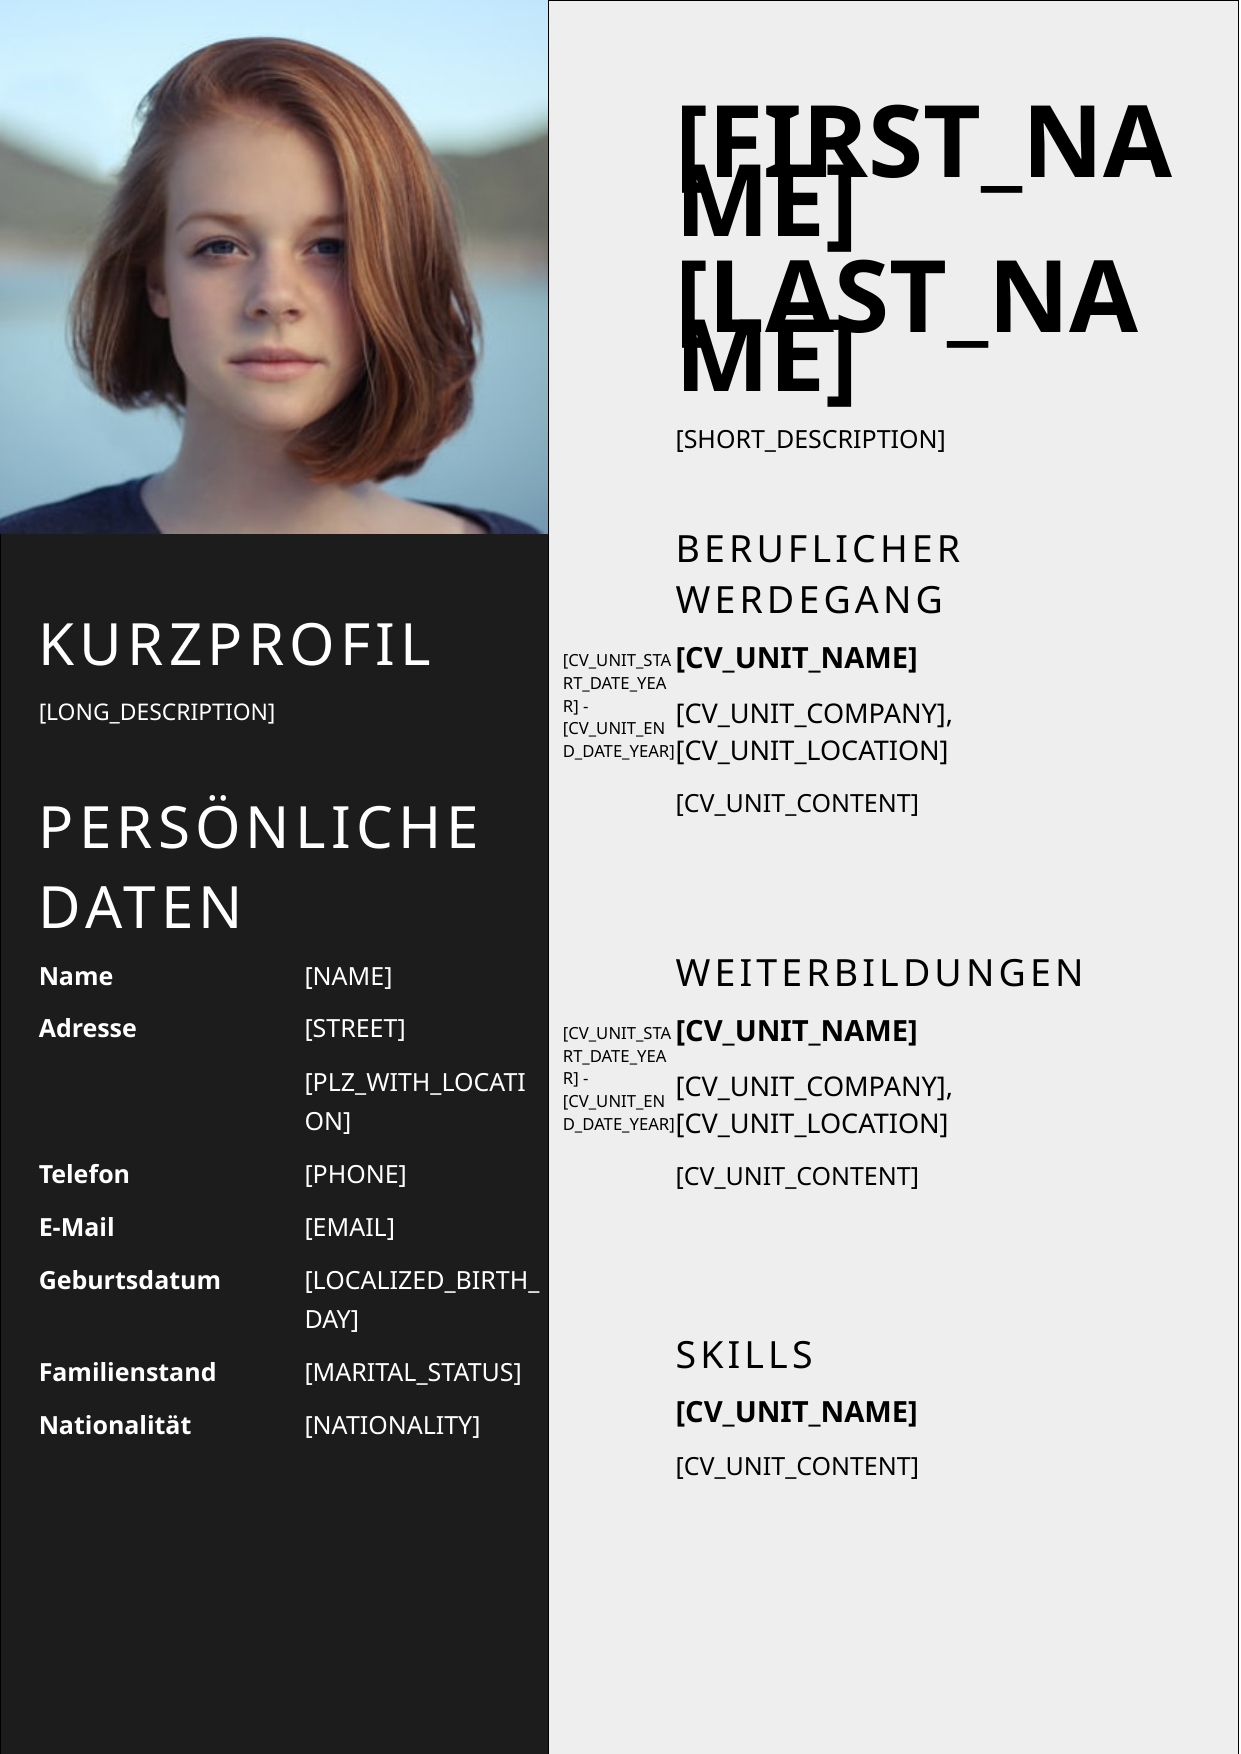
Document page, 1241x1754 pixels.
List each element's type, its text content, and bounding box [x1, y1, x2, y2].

table_cell [557, 416, 675, 469]
table_cell [STREET] [PLZ_WITH_LOCATION] [275, 1011, 541, 1157]
table_cell PERSÖNLICHE DATEN [9, 745, 541, 958]
table_cell Telefon [9, 1157, 275, 1210]
table_header [557, 498, 675, 637]
table_cell E-Mail [9, 1210, 275, 1263]
table_cell [CV_UNIT_CONTENT] [675, 1159, 1229, 1193]
table_header [CV_UNIT_START_DATE_YEAR] - [CV_UNIT_END_DATE_YEAR] [557, 1010, 675, 1193]
table_cell Geburtsdatum [9, 1263, 275, 1355]
table_cell Name [9, 958, 275, 1011]
table_cell [MARITAL_STATUS] [275, 1355, 541, 1408]
table_cell [NATIONALITY] [275, 1408, 541, 1461]
table_header [557, 921, 675, 1010]
table_header [557, 1392, 675, 1483]
table_cell [CV_UNIT_CONTENT] [675, 1449, 1229, 1483]
table_header [FIRST_NAME] [LAST_NAME] [675, 9, 1229, 416]
table_header WEITERBILDUNGEN [675, 921, 1229, 1010]
table_cell [PHONE] [275, 1157, 541, 1210]
picture [0, 0, 548, 534]
table_header KURZPROFIL [9, 562, 541, 696]
table_cell Familienstand [9, 1355, 275, 1408]
table_header [CV_UNIT_NAME] [675, 1010, 1229, 1067]
table_cell [EMAIL] [275, 1210, 541, 1263]
table_cell [CV_UNIT_COMPANY], [CV_UNIT_LOCATION] [675, 694, 1229, 786]
table_cell [CV_UNIT_COMPANY], [CV_UNIT_LOCATION] [675, 1067, 1229, 1159]
table_cell Adresse [9, 1011, 275, 1157]
table_header [557, 1303, 675, 1392]
table_cell [NAME] [275, 958, 541, 1011]
table_header SKILLS [675, 1303, 1229, 1392]
table_header [CV_UNIT_NAME] [675, 637, 1229, 694]
table_cell [LOCALIZED_BIRTH_DAY] [275, 1263, 541, 1355]
table_cell [LONG_DESCRIPTION] [9, 696, 541, 745]
table_cell [CV_UNIT_CONTENT] [675, 786, 1229, 820]
table_cell Nationalität [9, 1408, 275, 1461]
table_cell [SHORT_DESCRIPTION] [675, 416, 1188, 469]
table_header BERUFLICHER WERDEGANG [675, 498, 1229, 637]
table_header [CV_UNIT_NAME] [675, 1392, 1229, 1449]
table_header [557, 9, 675, 416]
table_header [CV_UNIT_START_DATE_YEAR] - [CV_UNIT_END_DATE_YEAR] [557, 637, 675, 820]
table_cell [1188, 416, 1229, 469]
